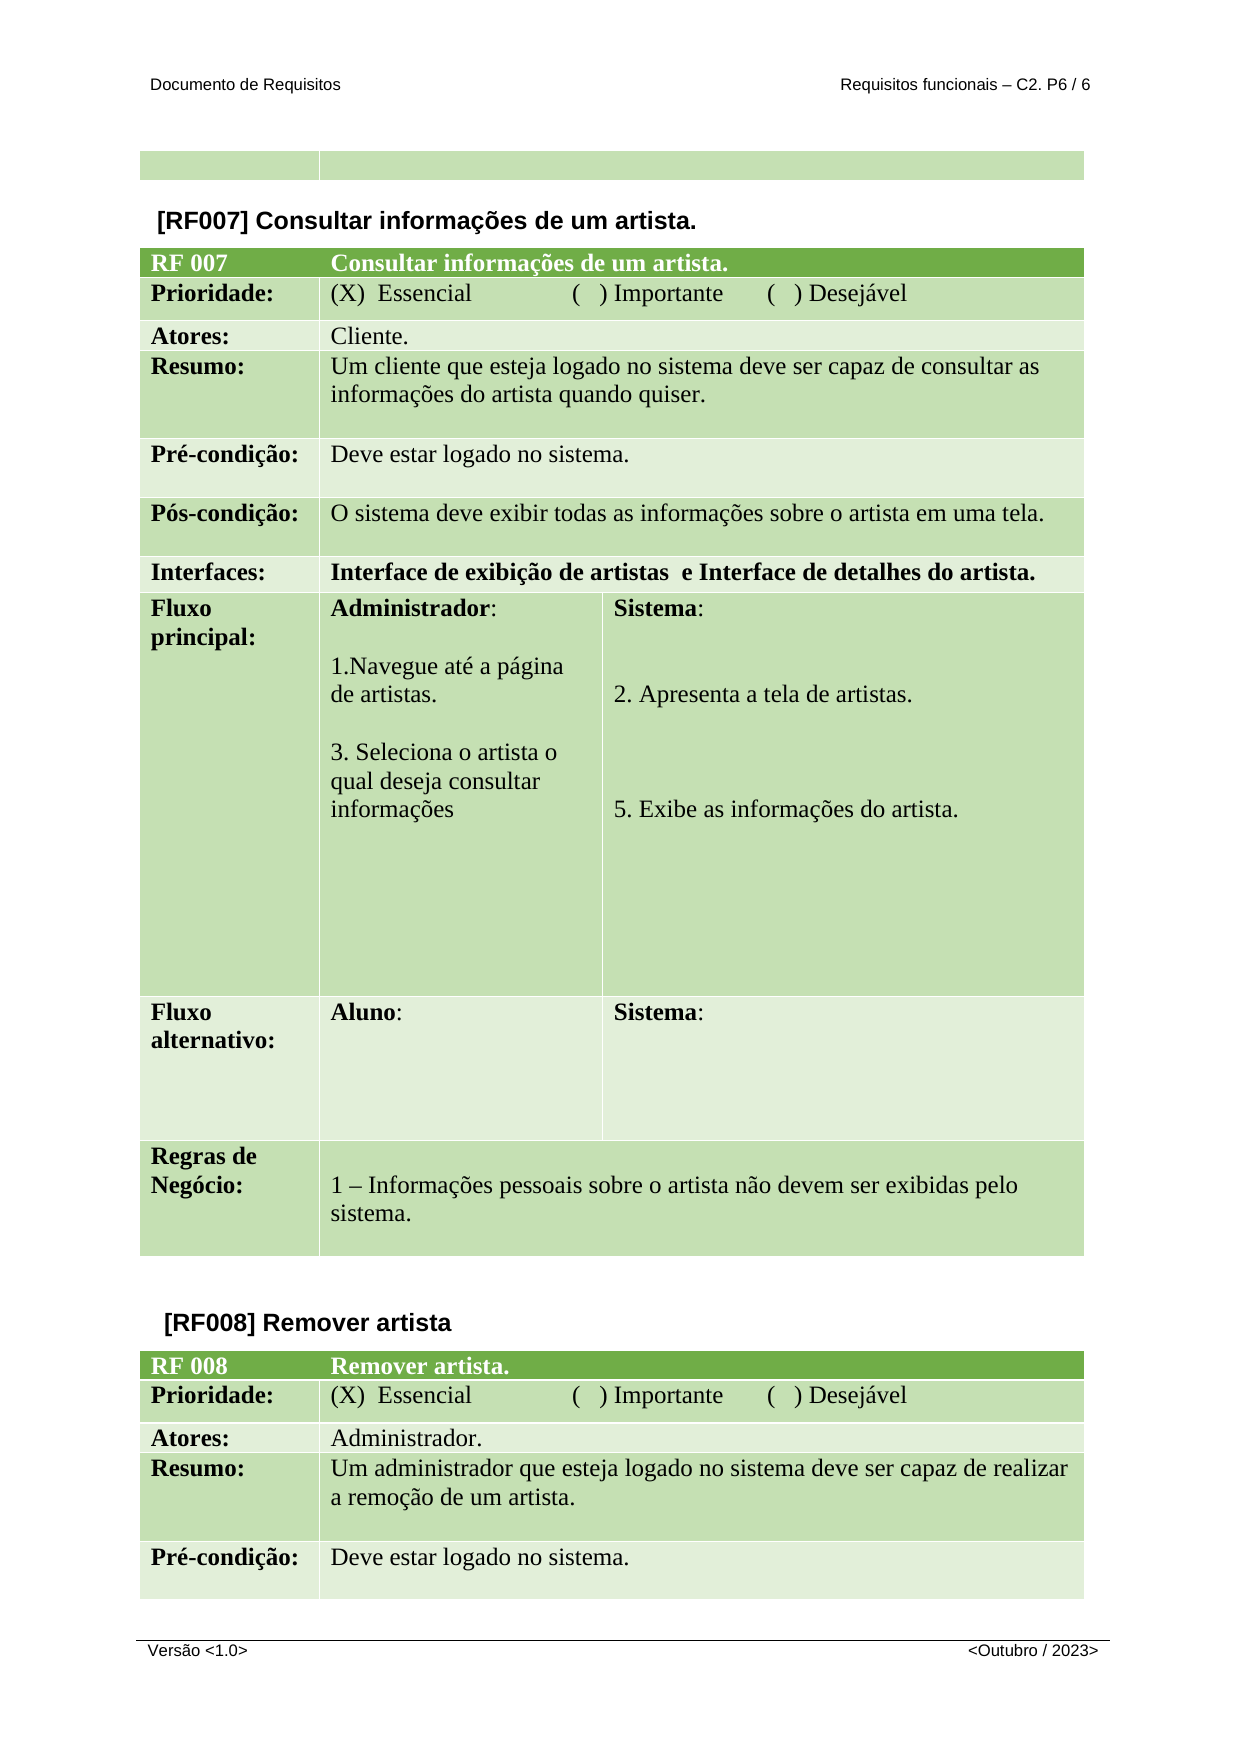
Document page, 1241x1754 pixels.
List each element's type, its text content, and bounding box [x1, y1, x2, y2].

table_cell (X) Essencial ( ) Importante ( ) Desejável [320, 1381, 1084, 1422]
table_header Remover artista. [319, 1351, 1084, 1379]
table_cell Um cliente que esteja logado no sistema deve ser capaz de consultar as informações do artista quando quiser. [320, 351, 1084, 438]
text [RF007] Consultar informações de um artista. [150, 206, 1090, 234]
table_cell 1 – Informações pessoais sobre o artista não devem ser exibidas pelo sistema. [320, 1141, 1084, 1256]
table_cell Pré-condição: [140, 439, 319, 497]
table_cell Pós-condição: [140, 498, 319, 556]
table_header RF 007 [140, 248, 319, 277]
table_cell Sistema: 2. Apresenta a tela de artistas. 5. Exibe as informações do artista. [603, 593, 1084, 996]
table_cell Deve estar logado no sistema. [320, 1542, 1084, 1599]
table_header RF 008 [140, 1351, 319, 1379]
table_cell Resumo: [140, 1453, 319, 1541]
table_cell Interface de exibição de artistas e Interface de detalhes do artista. [320, 557, 1084, 592]
table_cell Atores: [140, 321, 319, 350]
table_cell Sistema: [603, 997, 1084, 1140]
table_cell Deve estar logado no sistema. [320, 439, 1084, 497]
table_cell Aluno: [320, 997, 602, 1140]
table_cell Prioridade: [140, 1381, 319, 1422]
table_cell Um administrador que esteja logado no sistema deve ser capaz de realizar a remoção de um artista. [320, 1453, 1084, 1541]
text [RF008] Remover artista [150, 1308, 1090, 1337]
table_cell Resumo: [140, 351, 319, 438]
table_cell Administrador. [320, 1424, 1084, 1452]
table_cell Atores: [140, 1424, 319, 1452]
table_cell (X) Essencial ( ) Importante ( ) Desejável [320, 278, 1084, 320]
table_cell Pré-condição: [140, 1542, 319, 1599]
table_cell Prioridade: [140, 278, 319, 320]
table_cell Administrador: 1.Navegue até a página de artistas. 3. Seleciona o artista o qual deseja consultar informações [320, 593, 602, 996]
table_header Consultar informações de um artista. [319, 248, 1084, 277]
table_cell [140, 151, 319, 180]
table_cell Regras de Negócio: [140, 1141, 319, 1256]
table_cell Interfaces: [140, 557, 319, 592]
table_cell [320, 151, 1084, 180]
table_cell O sistema deve exibir todas as informações sobre o artista em uma tela. [320, 498, 1084, 556]
table_cell Fluxo principal: [140, 593, 319, 996]
table_cell Cliente. [320, 321, 1084, 350]
table_cell Fluxo alternativo: [140, 997, 319, 1140]
